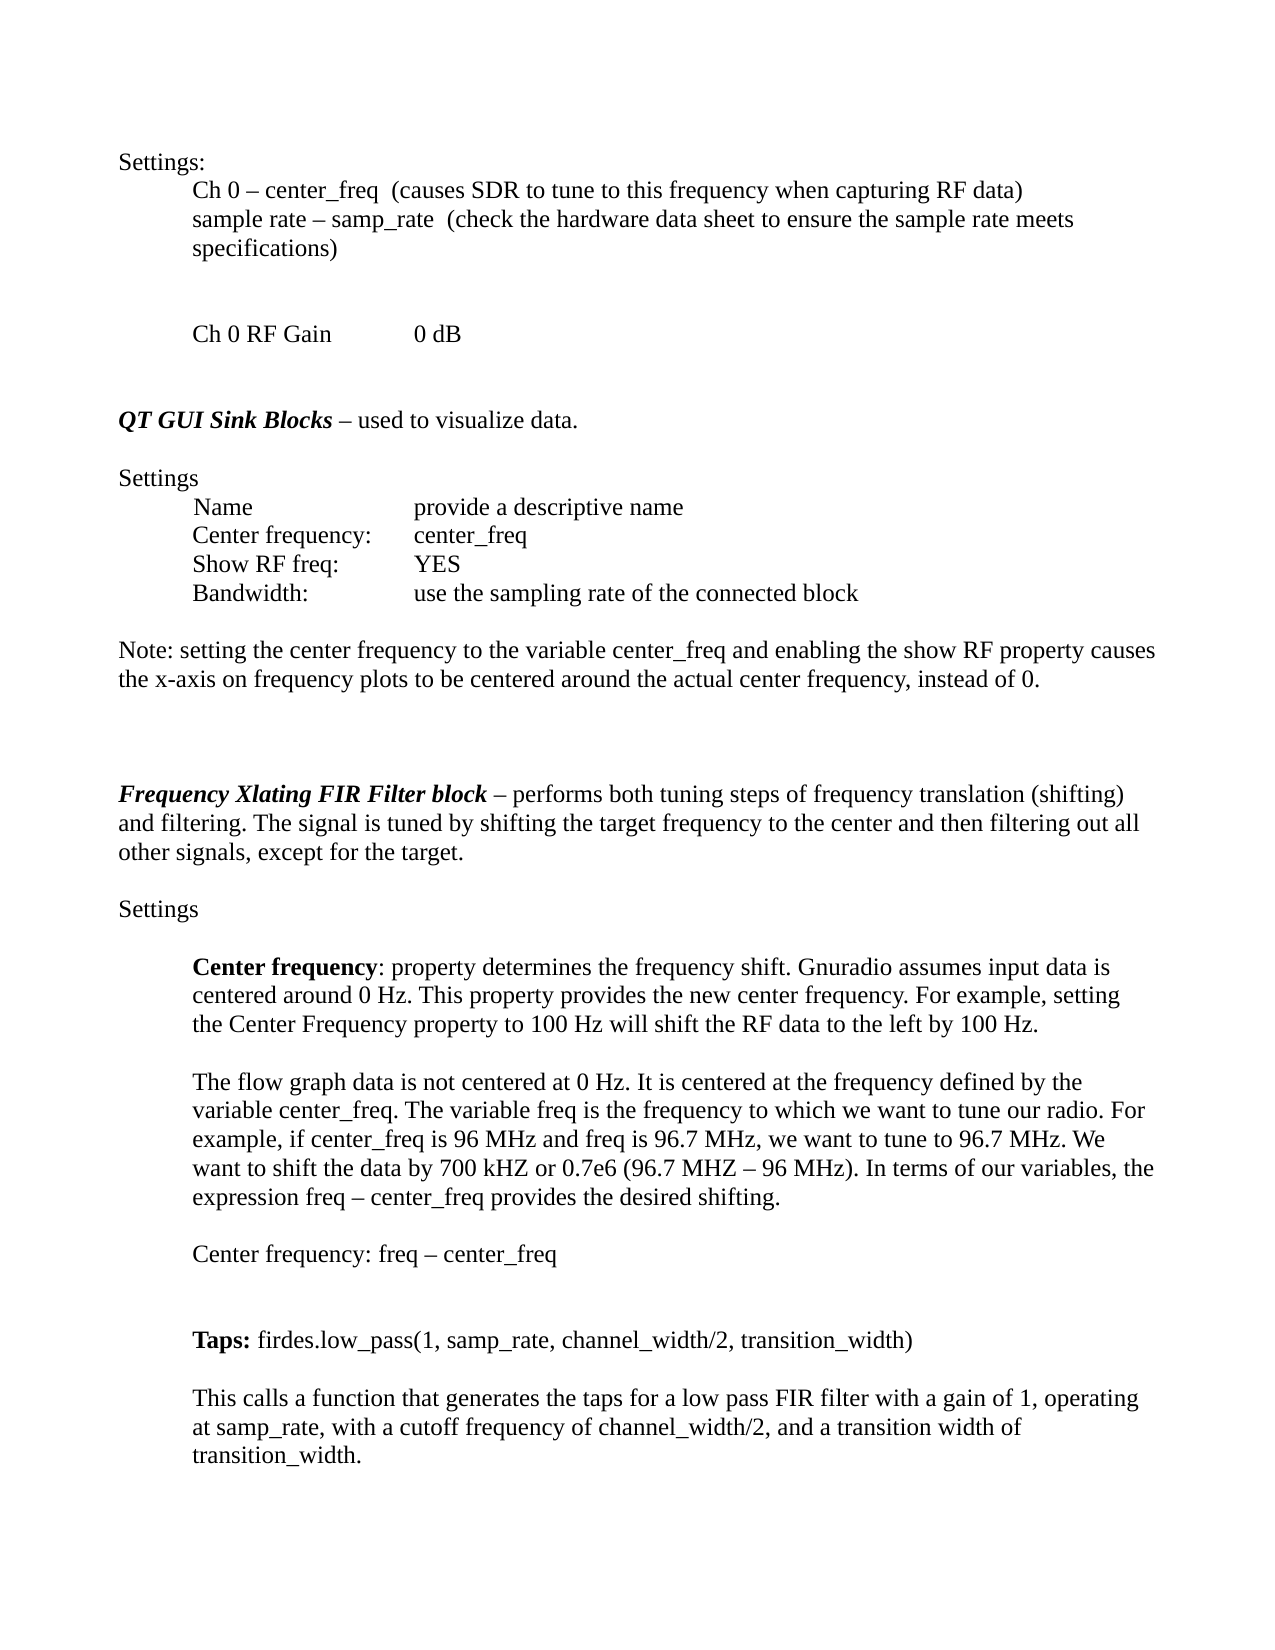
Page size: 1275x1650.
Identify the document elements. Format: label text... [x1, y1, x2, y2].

text Taps: firdes.low_pass(1, samp_rate, channel_width/2, transition_width) [192, 1326, 1157, 1354]
text Ch 0 – center_freq (causes SDR to tune to this frequency when capturing RF data) [192, 176, 1157, 204]
text Settings [118, 463, 1157, 492]
text Settings [118, 894, 1157, 923]
text Center frequency: property determines the frequency shift. Gnuradio assumes input data is centered around 0 Hz. This property provides the new center frequency. For example, setting the Center Frequency property to 100 Hz will shift the RF data to the left by 100 Hz. [192, 952, 1157, 1038]
text Center frequency: freq – center_freq [192, 1239, 1157, 1268]
text The flow graph data is not centered at 0 Hz. It is centered at the frequency defined by the variable center_freq. The variable freq is the frequency to which we want to tune our radio. For example, if center_freq is 96 MHz and freq is 96.7 MHz, we want to tune to 96.7 MHz. We want to shift the data by 700 kHZ or 0.7e6 (96.7 MHZ – 96 MHz). In terms of our variables, the expression freq – center_freq provides the desired shifting. [192, 1067, 1157, 1211]
text QT GUI Sink Blocks – used to visualize data. [118, 406, 1157, 434]
text Note: setting the center frequency to the variable center_freq and enabling the show RF property causes the x-axis on frequency plots to be centered around the actual center frequency, instead of 0. [118, 636, 1157, 693]
text Frequency Xlating FIR Filter block – performs both tuning steps of frequency translation (shifting) and filtering. The signal is tuned by shifting the target frequency to the center and then filtering out all other signals, except for the target. [118, 779, 1157, 866]
text Center frequency: center_freq [118, 521, 1157, 549]
text Name provide a descriptive name [118, 492, 1157, 521]
text Ch 0 RF Gain 0 dB [192, 319, 1157, 348]
text This calls a function that generates the taps for a low pass FIR filter with a gain of 1, operating at samp_rate, with a cutoff frequency of channel_width/2, and a transition width of transition_width. [192, 1383, 1157, 1469]
text Show RF freq: YES [118, 549, 1157, 578]
text Bandwidth: use the sampling rate of the connected block [118, 578, 1157, 607]
text sample rate – samp_rate (check the hardware data sheet to ensure the sample rate meets specifications) [192, 204, 1157, 262]
text Settings: [118, 147, 1157, 176]
